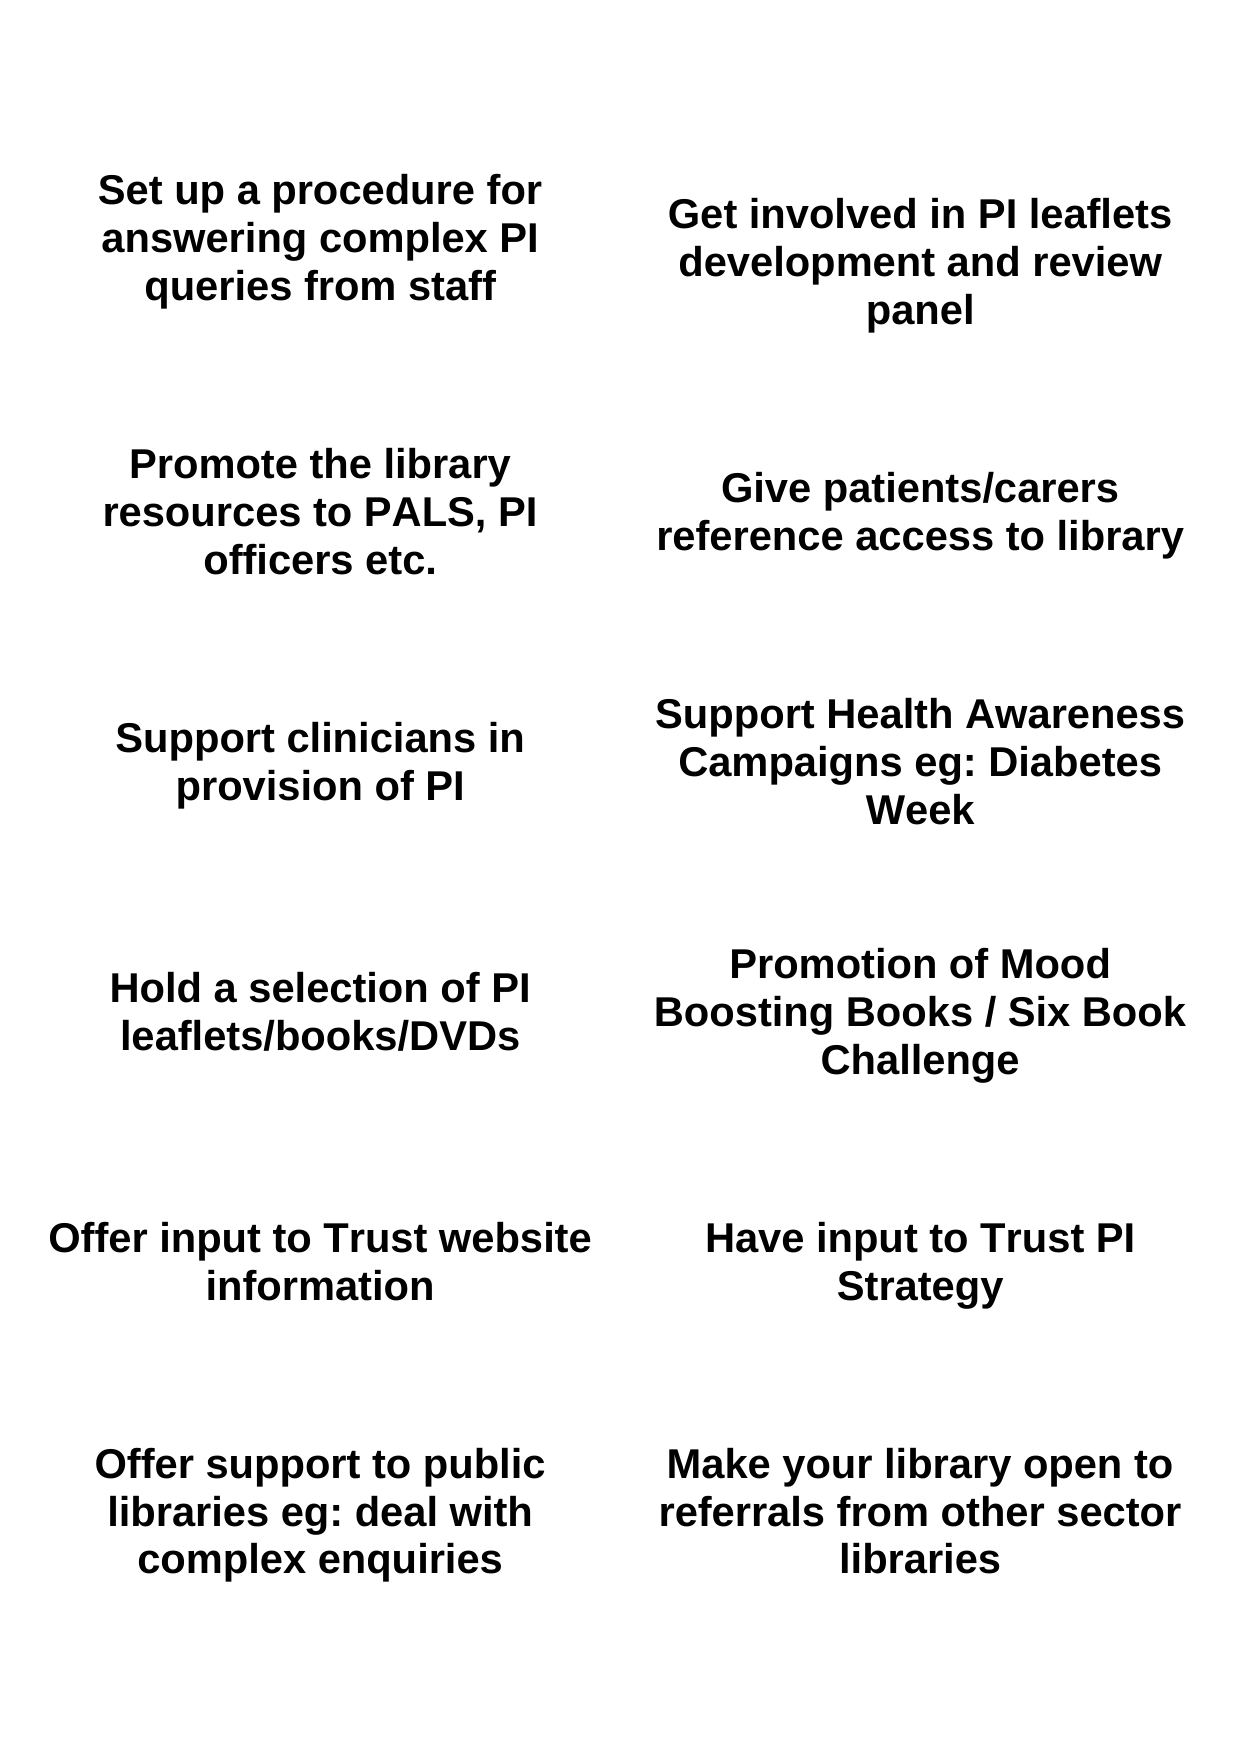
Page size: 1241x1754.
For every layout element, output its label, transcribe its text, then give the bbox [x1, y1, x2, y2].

table_cell [613, 376, 627, 626]
table_cell Support Health Awareness Campaigns eg: Diabetes Week [628, 626, 1212, 876]
table_cell Make your library open to referrals from other sector libraries [628, 1376, 1212, 1626]
table_cell Offer input to Trust website information [28, 1126, 612, 1376]
table_header [613, 127, 627, 376]
table_cell [613, 626, 627, 876]
table_cell Give patients/carers reference access to library [628, 376, 1212, 626]
table_cell Promotion of Mood Boosting Books / Six Book Challenge [628, 876, 1212, 1126]
table_cell Have input to Trust PI Strategy [628, 1126, 1212, 1376]
table_cell [613, 876, 627, 1126]
table_cell [613, 1376, 627, 1626]
table_header Set up a procedure for answering complex PI queries from staff [28, 127, 612, 376]
table_cell [613, 1126, 627, 1376]
table_cell Offer support to public libraries eg: deal with complex enquiries [28, 1376, 612, 1626]
table_cell Promote the library resources to PALS, PI officers etc. [28, 376, 612, 626]
table_cell Support clinicians in provision of PI [28, 626, 612, 876]
table_cell Hold a selection of PI leaflets/books/DVDs [28, 876, 612, 1126]
table_header Get involved in PI leaflets development and review panel [628, 127, 1212, 376]
